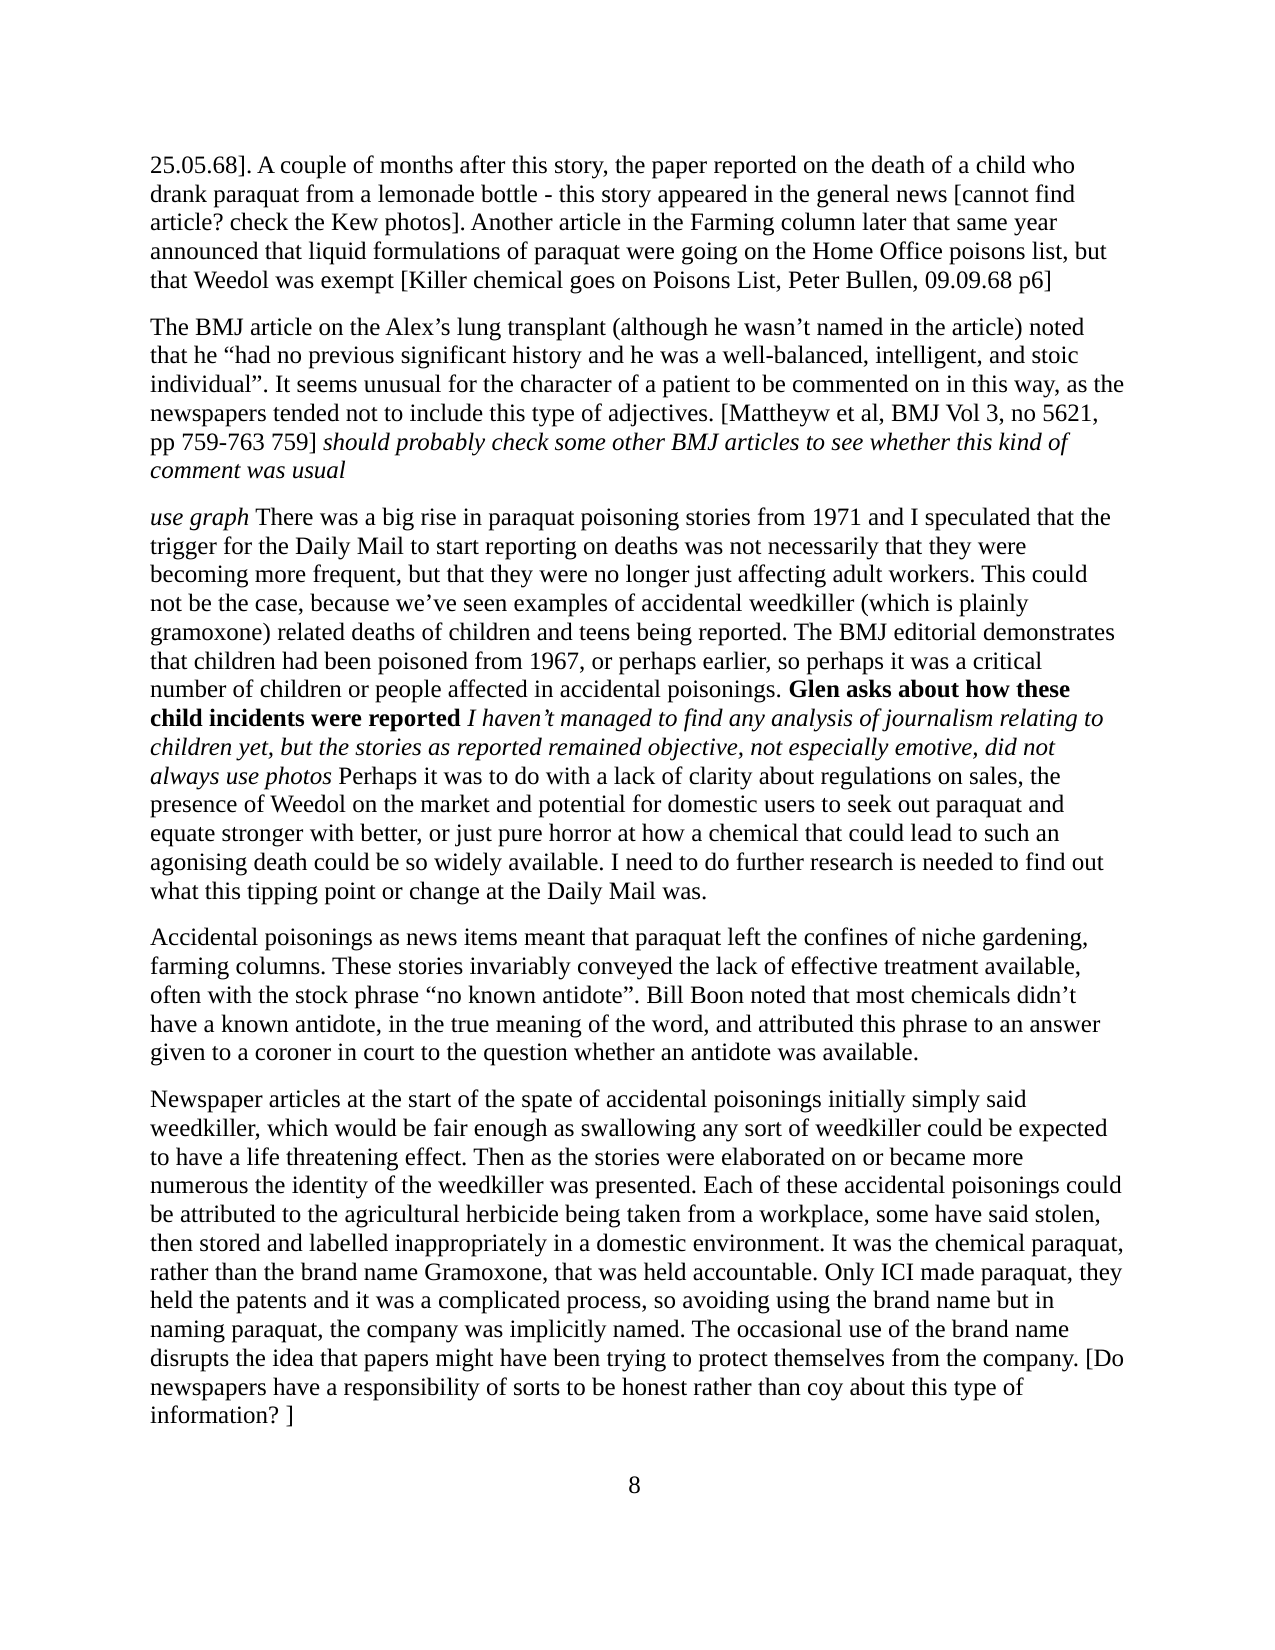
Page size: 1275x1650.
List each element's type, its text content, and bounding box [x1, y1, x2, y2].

text Newspaper articles at the start of the spate of accidental poisonings initially simply said weedkiller, which would be fair enough as swallowing any sort of weedkiller could be expected to have a life threatening effect. Then as the stories were elaborated on or became more numerous the identity of the weedkiller was presented. Each of these accidental poisonings could be attributed to the agricultural herbicide being taken from a workplace, some have said stolen, then stored and labelled inappropriately in a domestic environment. It was the chemical paraquat, rather than the brand name Gramoxone, that was held accountable. Only ICI made paraquat, they held the patents and it was a complicated process, so avoiding using the brand name but in naming paraquat, the company was implicitly named. The occasional use of the brand name disrupts the idea that papers might have been trying to protect themselves from the company. [Do newspapers have a responsibility of sorts to be honest rather than coy about this type of information? ] [150, 1084, 1125, 1429]
text 25.05.68]. A couple of months after this story, the paper reported on the death of a child who drank paraquat from a lemonade bottle - this story appeared in the general news [cannot find article? check the Kew photos]. Another article in the Farming column later that same year announced that liquid formulations of paraquat were going on the Home Office poisons list, but that Weedol was exempt [Killer chemical goes on Poisons List, Peter Bullen, 09.09.68 p6] [150, 150, 1125, 294]
text Accidental poisonings as news items meant that paraquat left the confines of niche gardening, farming columns. These stories invariably conveyed the lack of effective treatment available, often with the stock phrase “no known antidote”. Bill Boon noted that most chemicals didn’t have a known antidote, in the true meaning of the word, and attributed this phrase to an answer given to a coroner in court to the question whether an antidote was available. [150, 922, 1125, 1066]
text The BMJ article on the Alex’s lung transplant (although he wasn’t named in the article) noted that he “had no previous significant history and he was a well-balanced, intelligent, and stoic individual”. It seems unusual for the character of a patient to be commented on in this way, as the newspapers tended not to include this type of adjectives. [Mattheyw et al, BMJ Vol 3, no 5621, pp 759-763 759] should probably check some other BMJ articles to see whether this kind of comment was usual [150, 312, 1125, 484]
text use graph There was a big rise in paraquat poisoning stories from 1971 and I speculated that the trigger for the Daily Mail to start reporting on deaths was not necessarily that they were becoming more frequent, but that they were no longer just affecting adult workers. This could not be the case, because we’ve seen examples of accidental weedkiller (which is plainly gramoxone) related deaths of children and teens being reported. The BMJ editorial demonstrates that children had been poisoned from 1967, or perhaps earlier, so perhaps it was a critical number of children or people affected in accidental poisonings. Glen asks about how these child incidents were reported I haven’t managed to find any analysis of journalism relating to children yet, but the stories as reported remained objective, not especially emotive, did not always use photos Perhaps it was to do with a lack of clarity about regulations on sales, the presence of Weedol on the market and potential for domestic users to seek out paraquat and equate stronger with better, or just pure horror at how a chemical that could lead to such an agonising death could be so widely available. I need to do further research is needed to find out what this tipping point or change at the Daily Mail was. [150, 502, 1125, 904]
